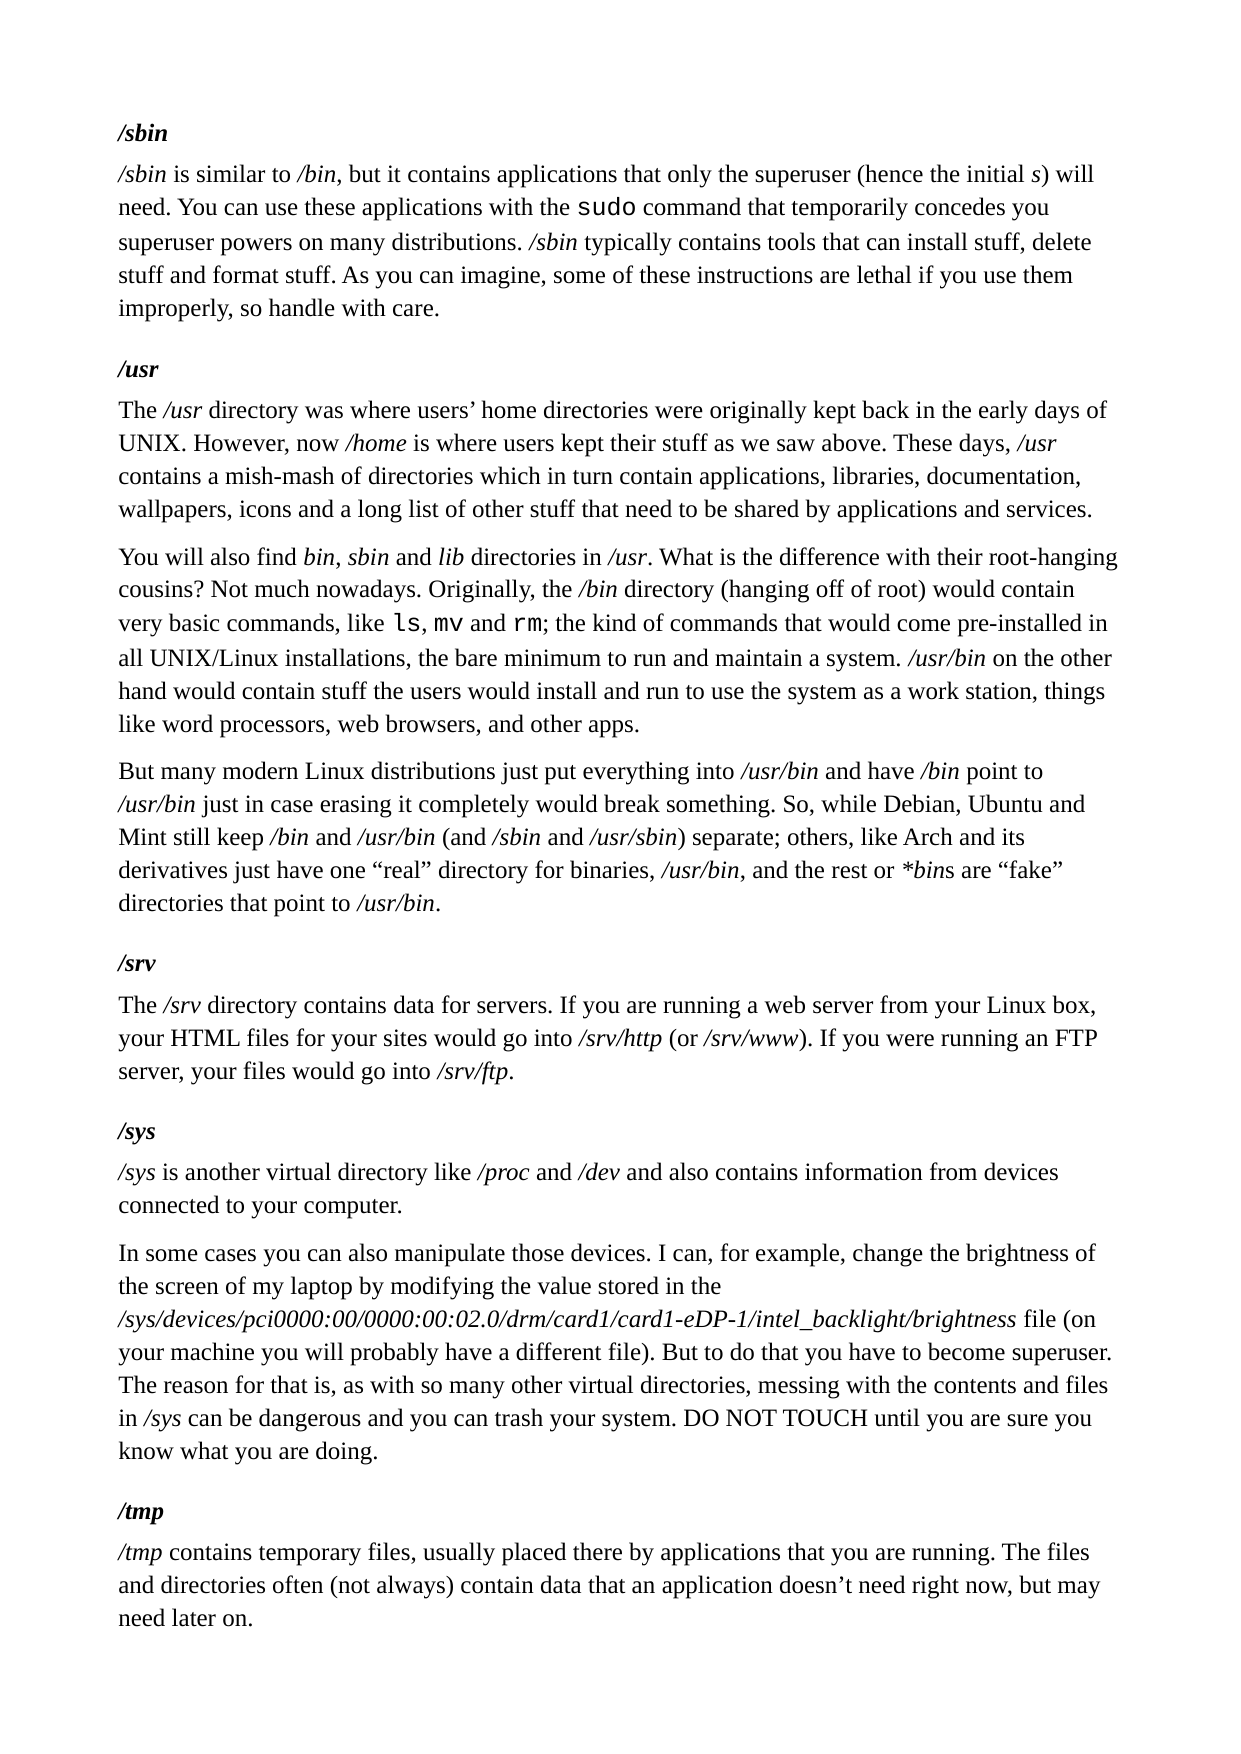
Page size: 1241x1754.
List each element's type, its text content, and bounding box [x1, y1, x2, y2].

text /tmp contains temporary files, usually placed there by applications that you are running. The files and directories often (not always) contain data that an application doesn’t need right now, but may need later on. [118, 1537, 1122, 1632]
text But many modern Linux distributions just put everything into /usr/bin and have /bin point to /usr/bin just in case erasing it completely would break something. So, while Debian, Ubuntu and Mint still keep /bin and /usr/bin (and /sbin and /usr/sbin) separate; others, like Arch and its derivatives just have one “real” directory for binaries, /usr/bin, and the rest or *bins are “fake” directories that point to /usr/bin. [118, 756, 1122, 917]
text /sbin is similar to /bin, but it contains applications that only the superuser (hence the initial s) will need. You can use these applications with the sudo command that temporarily concedes you superuser powers on many distributions. /sbin typically contains tools that can install stuff, delete stuff and format stuff. As you can imagine, some of these instructions are lethal if you use them improperly, so handle with care. [118, 159, 1122, 322]
subtitle /sbin [118, 118, 1122, 147]
text In some cases you can also manipulate those devices. I can, for example, change the brightness of the screen of my laptop by modifying the value stored in the /sys/devices/pci0000:00/0000:00:02.0/drm/card1/card1-eDP-1/intel_backlight/brightness file (on your machine you will probably have a different file). But to do that you have to become superuser. The reason for that is, as with so many other virtual directories, messing with the contents and files in /sys can be dangerous and you can trash your system. DO NOT TOUCH until you are sure you know what you are doing. [118, 1238, 1122, 1465]
subtitle /srv [118, 948, 1122, 977]
text The /srv directory contains data for servers. If you are running a web server from your Linux box, your HTML files for your sites would go into /srv/http (or /srv/www). If you were running an FTP server, your files would go into /srv/ftp. [118, 990, 1122, 1084]
subtitle /tmp [118, 1496, 1122, 1525]
subtitle /sys [118, 1116, 1122, 1145]
text You will also find bin, sbin and lib directories in /usr. What is the difference with their root-hanging cousins? Not much nowadays. Originally, the /bin directory (hanging off of root) would contain very basic commands, like ls, mv and rm; the kind of commands that would come pre-installed in all UNIX/Linux installations, the bare minimum to run and maintain a system. /usr/bin on the other hand would contain stuff the users would install and run to use the system as a work station, things like word processors, web browsers, and other apps. [118, 542, 1122, 737]
text /sys is another virtual directory like /proc and /dev and also contains information from devices connected to your computer. [118, 1157, 1122, 1219]
subtitle /usr [118, 354, 1122, 382]
text The /usr directory was where users’ home directories were originally kept back in the early days of UNIX. However, now /home is where users kept their stuff as we saw above. These days, /usr contains a mish-mash of directories which in turn contain applications, libraries, documentation, wallpapers, icons and a long list of other stuff that need to be shared by applications and services. [118, 395, 1122, 523]
